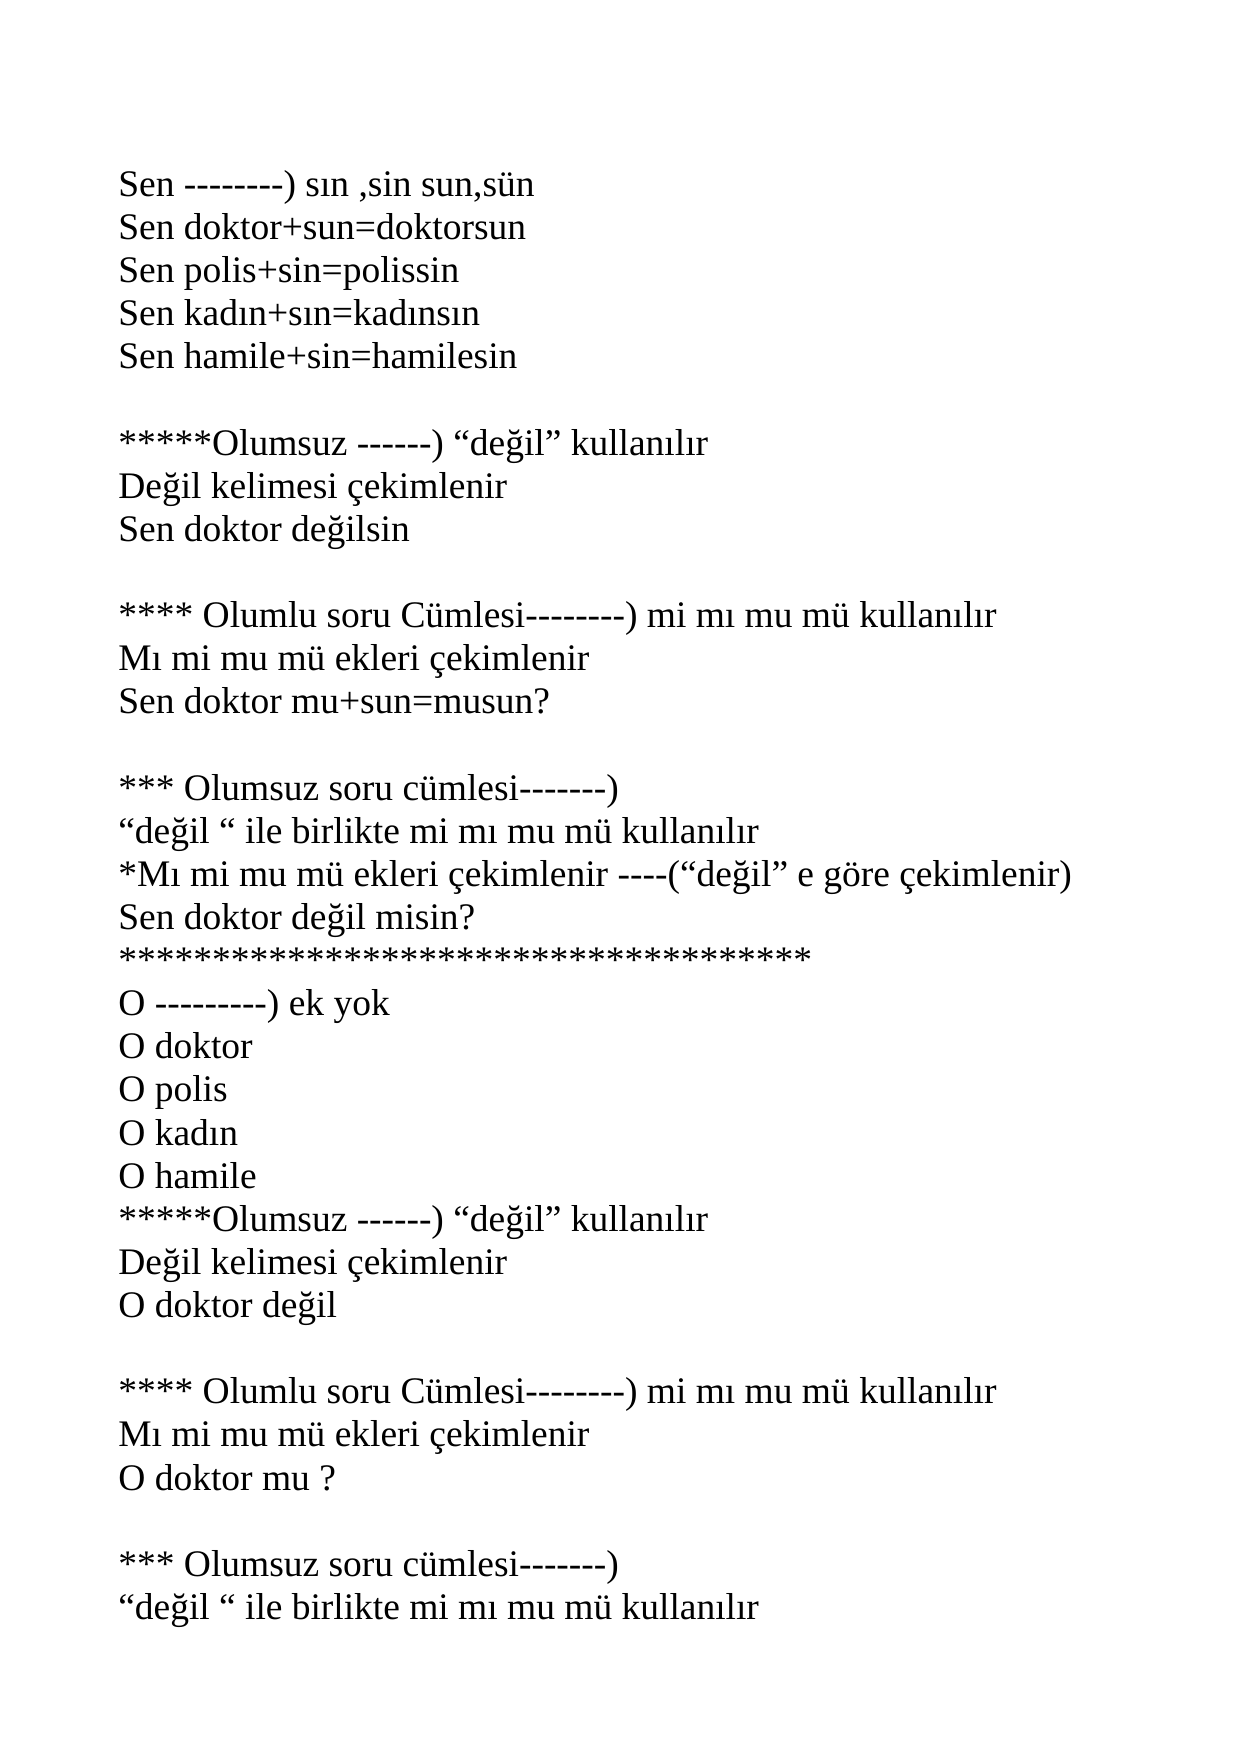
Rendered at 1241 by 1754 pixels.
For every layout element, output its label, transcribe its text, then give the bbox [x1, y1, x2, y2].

text Mı mi mu mü ekleri çekimlenir [118, 636, 1122, 679]
text Sen doktor mu+sun=musun? [118, 679, 1122, 722]
text *****Olumsuz ------) “değil” kullanılır [118, 1196, 1122, 1239]
text “değil “ ile birlikte mi mı mu mü kullanılır [118, 808, 1122, 851]
text Sen kadın+sın=kadınsın [118, 291, 1122, 334]
text Değil kelimesi çekimlenir [118, 463, 1122, 506]
text Sen doktor değil misin? [118, 894, 1122, 937]
text “değil “ ile birlikte mi mı mu mü kullanılır [118, 1584, 1122, 1627]
text *****Olumsuz ------) “değil” kullanılır [118, 420, 1122, 463]
text *** Olumsuz soru cümlesi-------) [118, 765, 1122, 808]
text O doktor [118, 1024, 1122, 1067]
text O doktor mu ? [118, 1455, 1122, 1498]
text Mı mi mu mü ekleri çekimlenir [118, 1412, 1122, 1455]
text O kadın [118, 1110, 1122, 1153]
text ************************************* [118, 937, 1122, 981]
text O doktor değil [118, 1282, 1122, 1326]
text Sen doktor değilsin [118, 506, 1122, 549]
text O hamile [118, 1153, 1122, 1196]
text Sen --------) sın ,sin sun,sün [118, 161, 1122, 204]
text O polis [118, 1067, 1122, 1110]
text *** Olumsuz soru cümlesi-------) [118, 1541, 1122, 1584]
text Sen hamile+sin=hamilesin [118, 334, 1122, 377]
text Değil kelimesi çekimlenir [118, 1239, 1122, 1282]
text **** Olumlu soru Cümlesi--------) mi mı mu mü kullanılır [118, 1369, 1122, 1412]
text Sen doktor+sun=doktorsun [118, 204, 1122, 247]
text O ---------) ek yok [118, 981, 1122, 1024]
text *Mı mi mu mü ekleri çekimlenir ----(“değil” e göre çekimlenir) [118, 851, 1122, 894]
text Sen polis+sin=polissin [118, 247, 1122, 291]
text **** Olumlu soru Cümlesi--------) mi mı mu mü kullanılır [118, 592, 1122, 636]
